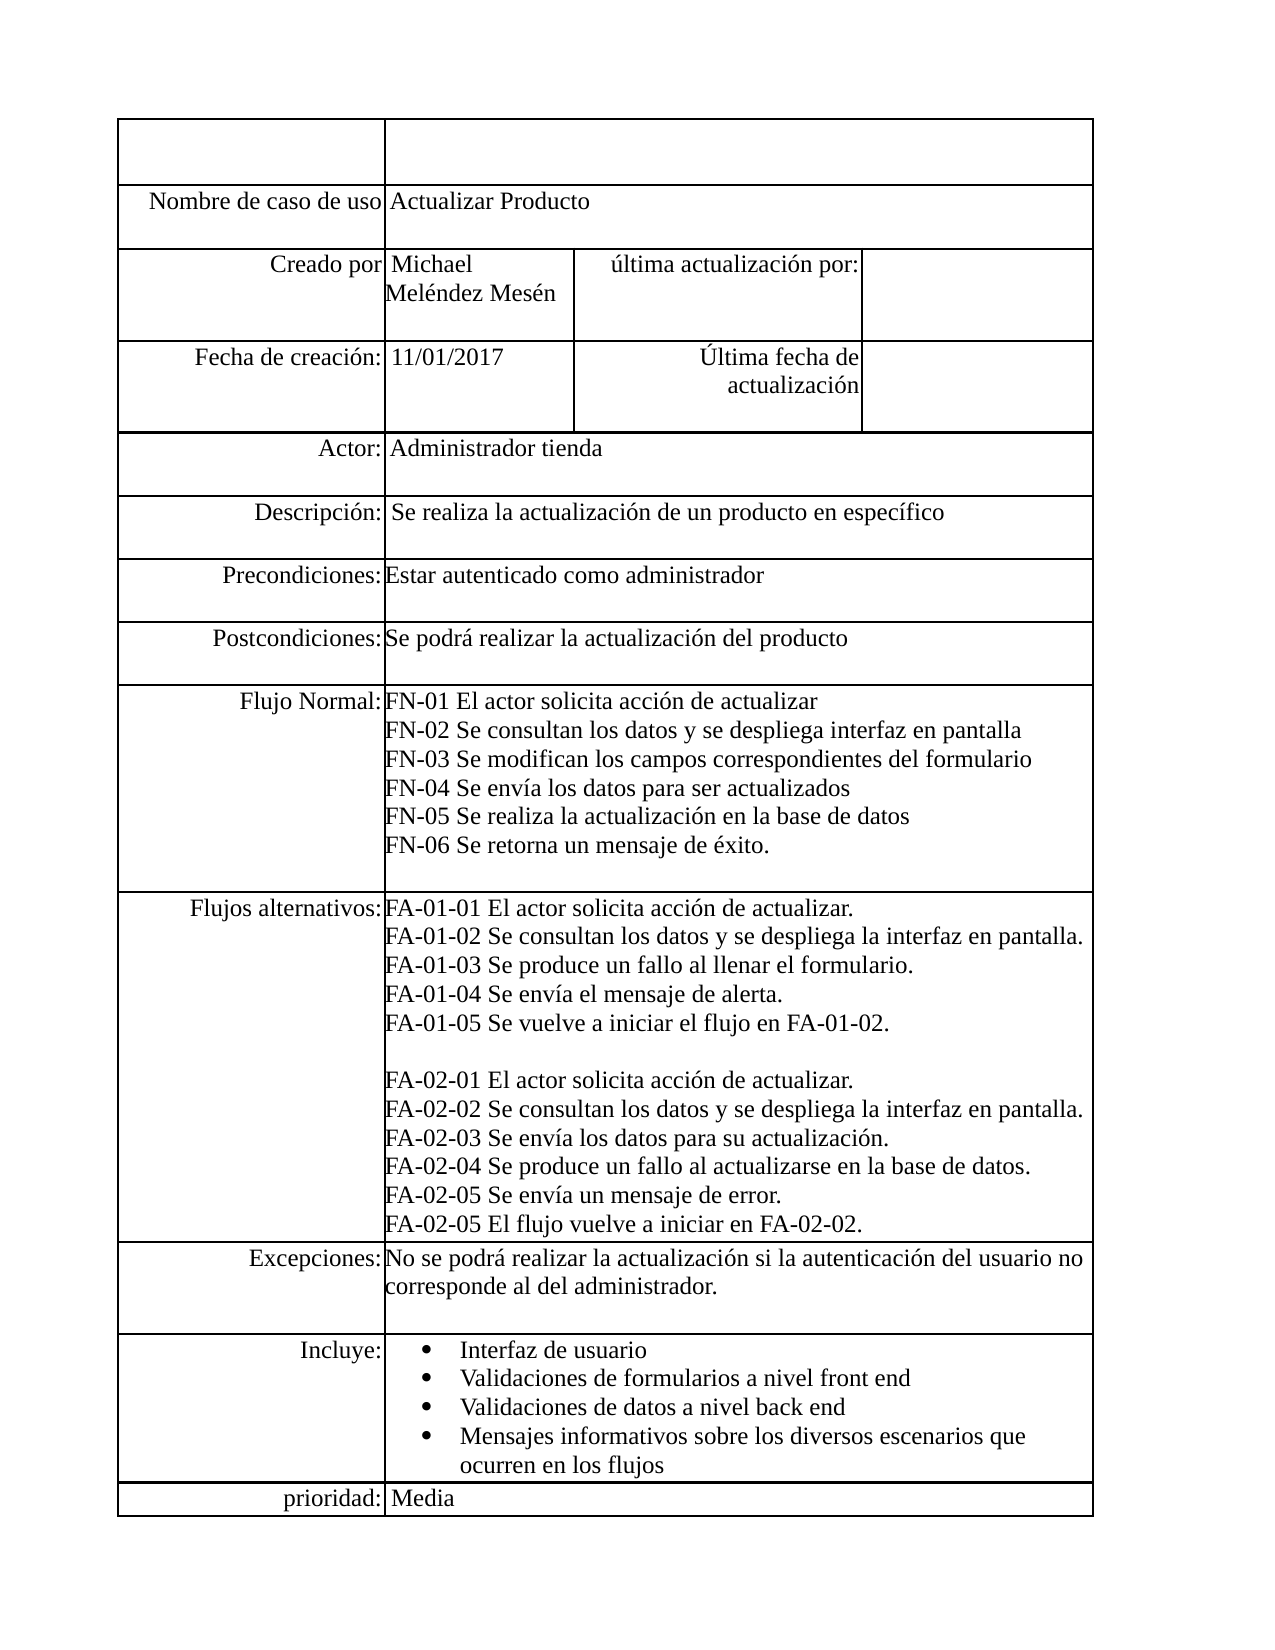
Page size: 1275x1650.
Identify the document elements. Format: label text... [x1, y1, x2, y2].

table_cell Actor: [119, 434, 384, 495]
table_cell Última fecha de actualización [575, 342, 861, 431]
table_cell Estar autenticado como administrador [386, 560, 1092, 621]
table_cell Creado por [119, 250, 384, 339]
table_cell Fecha de creación: [119, 342, 384, 431]
table_cell Administrador tienda [386, 434, 1092, 495]
table_cell Se podrá realizar la actualización del producto [386, 623, 1092, 684]
table_header [386, 120, 1092, 184]
table_cell Nombre de caso de uso [119, 186, 384, 247]
table_cell Interfaz de usuario Validaciones de formularios a nivel front end Validaciones de datos a nivel back end Mensajes informativos sobre los diversos escenarios que ocurren en los flujos [386, 1335, 1092, 1481]
table_cell Excepciones: [119, 1243, 384, 1333]
table_cell [863, 250, 1092, 339]
table_cell [863, 342, 1092, 431]
table_cell 11/01/2017 [386, 342, 573, 431]
table_cell Flujos alternativos: [119, 893, 384, 1241]
table_header [119, 120, 384, 184]
table_cell Descripción: [119, 497, 384, 558]
table_cell Incluye: [119, 1335, 384, 1481]
table_cell Actualizar Producto [386, 186, 1092, 247]
table_cell Michael Meléndez Mesén [386, 250, 573, 339]
table_cell Media [386, 1484, 1092, 1515]
table_cell FN-01 El actor solicita acción de actualizar FN-02 Se consultan los datos y se despliega interfaz en pantalla FN-03 Se modifican los campos correspondientes del formulario FN-04 Se envía los datos para ser actualizados FN-05 Se realiza la actualización en la base de datos FN-06 Se retorna un mensaje de éxito. [386, 686, 1092, 891]
table_cell Se realiza la actualización de un producto en específico [386, 497, 1092, 558]
table_cell FA-01-01 El actor solicita acción de actualizar. FA-01-02 Se consultan los datos y se despliega la interfaz en pantalla. FA-01-03 Se produce un fallo al llenar el formulario. FA-01-04 Se envía el mensaje de alerta. FA-01-05 Se vuelve a iniciar el flujo en FA-01-02. FA-02-01 El actor solicita acción de actualizar. FA-02-02 Se consultan los datos y se despliega la interfaz en pantalla. FA-02-03 Se envía los datos para su actualización. FA-02-04 Se produce un fallo al actualizarse en la base de datos. FA-02-05 Se envía un mensaje de error. FA-02-05 El flujo vuelve a iniciar en FA-02-02. [386, 893, 1092, 1241]
table_cell prioridad: [119, 1484, 384, 1515]
table_cell última actualización por: [575, 250, 861, 339]
table_cell No se podrá realizar la actualización si la autenticación del usuario no corresponde al del administrador. [386, 1243, 1092, 1333]
table_cell Flujo Normal: [119, 686, 384, 891]
table_cell Postcondiciones: [119, 623, 384, 684]
table_cell Precondiciones: [119, 560, 384, 621]
